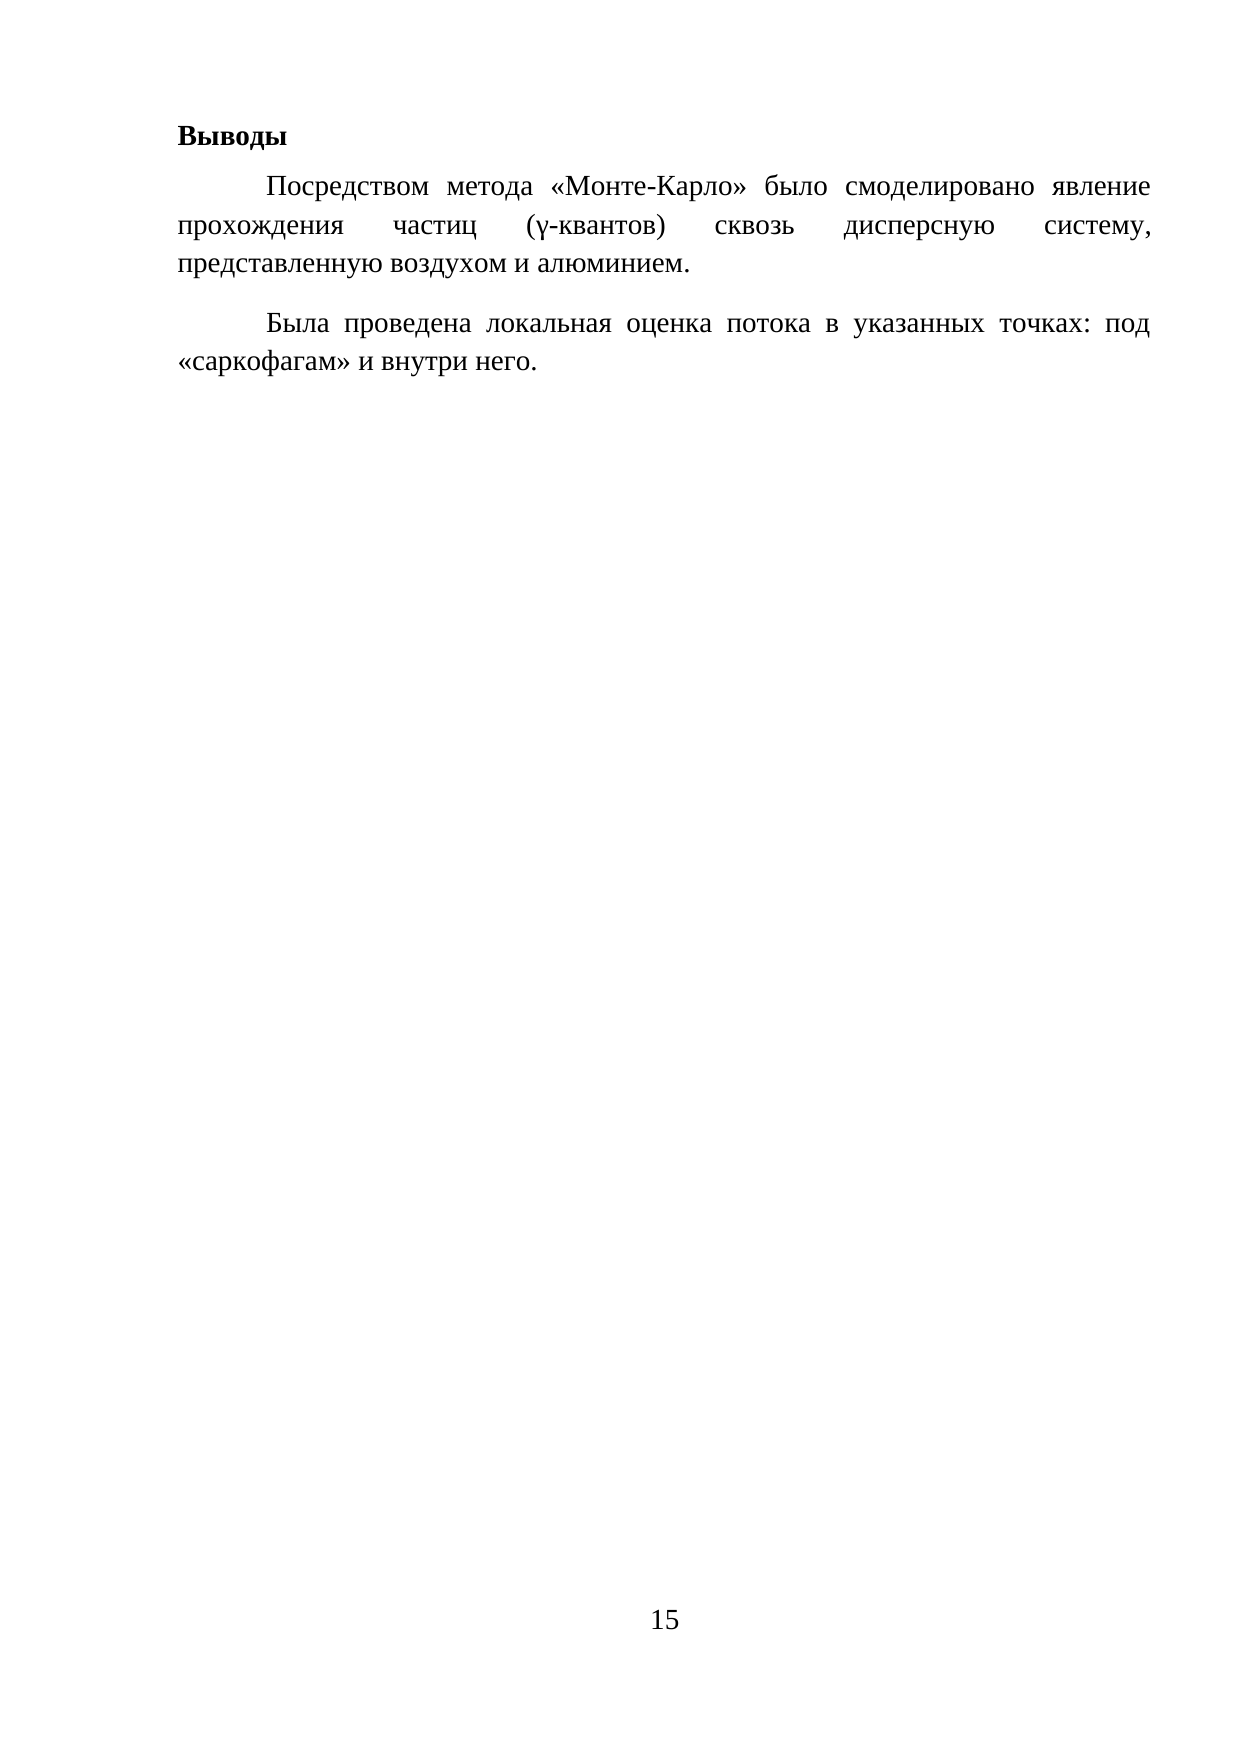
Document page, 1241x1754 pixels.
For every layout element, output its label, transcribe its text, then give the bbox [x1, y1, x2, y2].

text Посредством метода «Монте-Карло» было смоделировано явление прохождения частиц (γ-квантов) сквозь дисперсную систему, представленную воздухом и алюминием. [177, 168, 1152, 279]
text Была проведена локальная оценка потока в указанных точках: под «саркофагам» и внутри него. [177, 305, 1152, 377]
subtitle Выводы [177, 118, 1231, 152]
